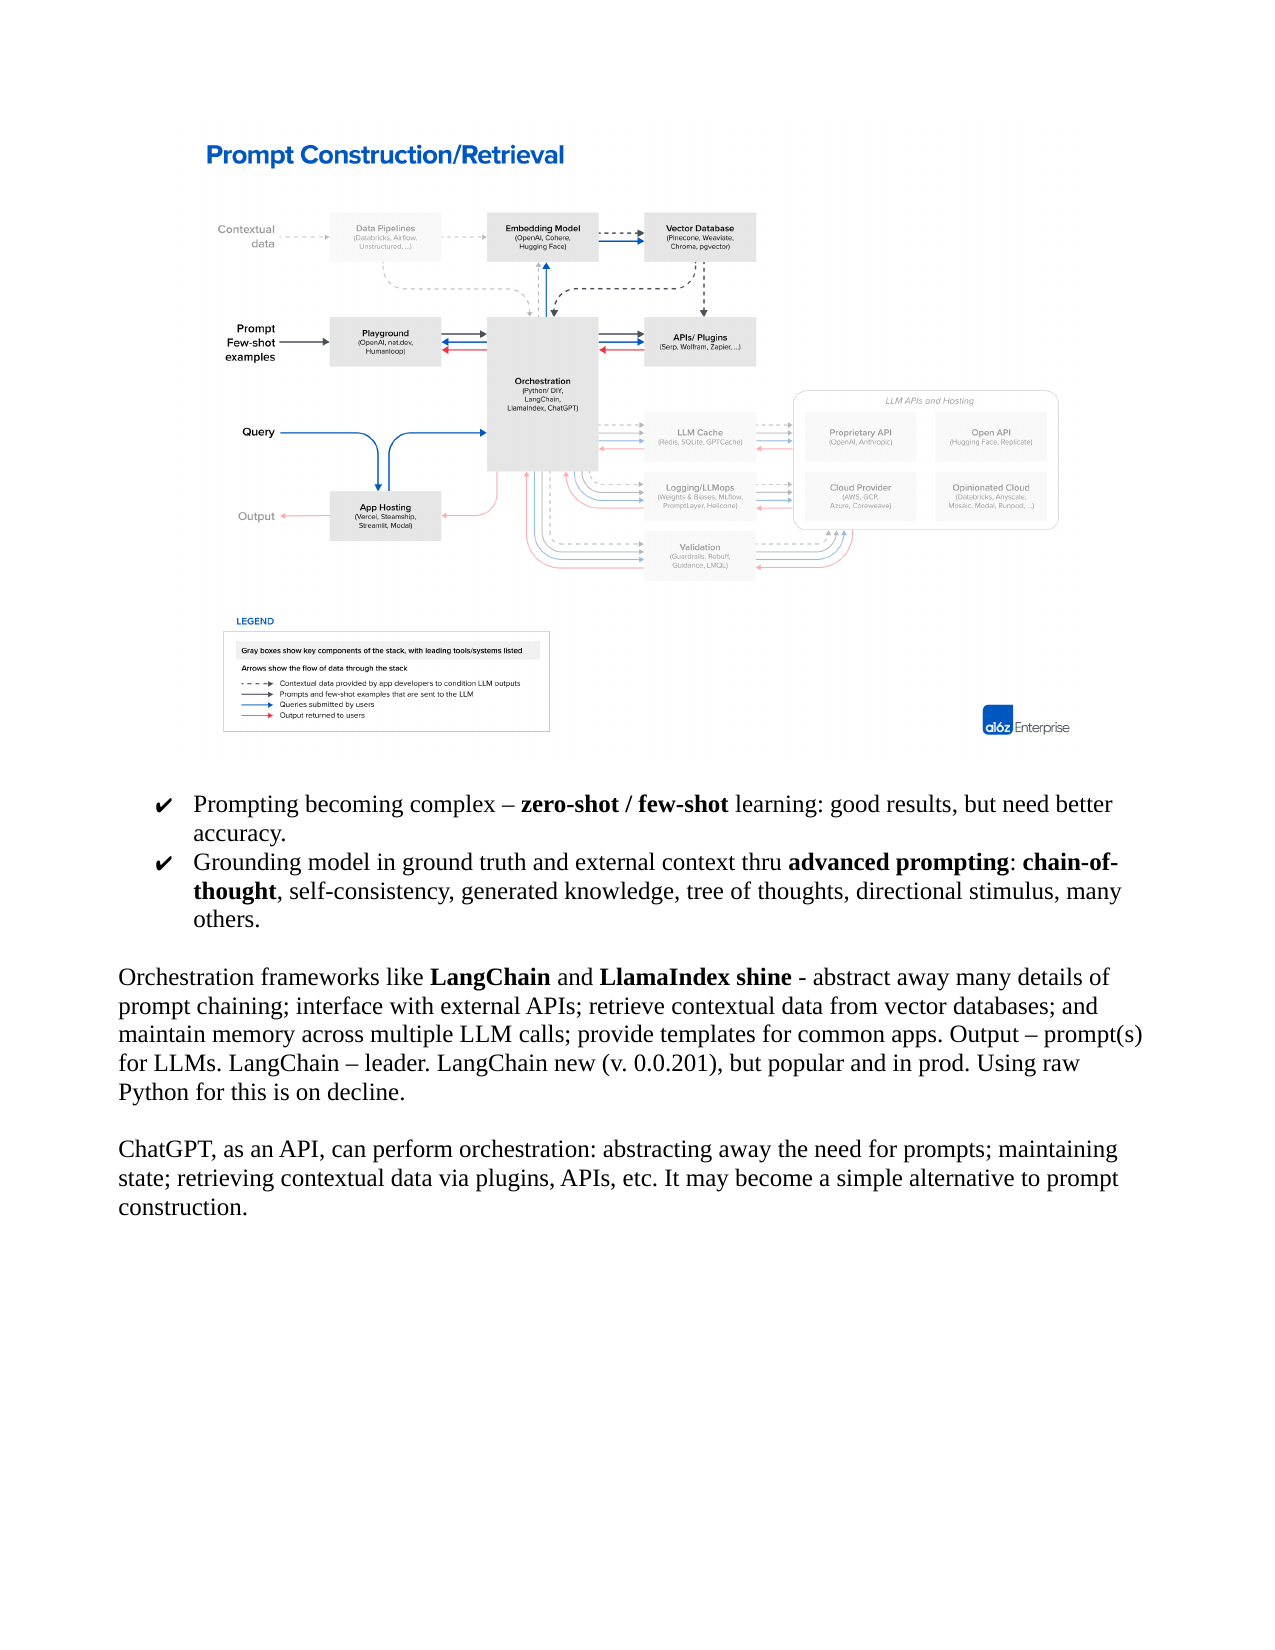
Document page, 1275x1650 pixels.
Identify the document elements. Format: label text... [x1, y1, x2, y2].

list Grounding model in ground truth and external context thru advanced prompting: chain-of-thought, self-consistency, generated knowledge, tree of thoughts, directional stimulus, many others. [156, 847, 1157, 933]
list Prompting becoming complex – zero-shot / few-shot learning: good results, but need better accuracy. [156, 789, 1157, 847]
text Orchestration frameworks like LangChain and LlamaIndex shine - abstract away many details of prompt chaining; interface with external APIs; retrieve contextual data from vector databases; and maintain memory across multiple LLM calls; provide templates for common apps. Output – prompt(s) for LLMs. LangChain – leader. LangChain new (v. 0.0.201), but popular and in prod. Using raw Python for this is on decline. [118, 962, 1157, 1106]
text ChatGPT, as an API, can perform orchestration: abstracting away the need for prompts; maintaining state; retrieving contextual data via plugins, APIs, etc. It may become a simple alternative to prompt construction. [118, 1134, 1157, 1221]
